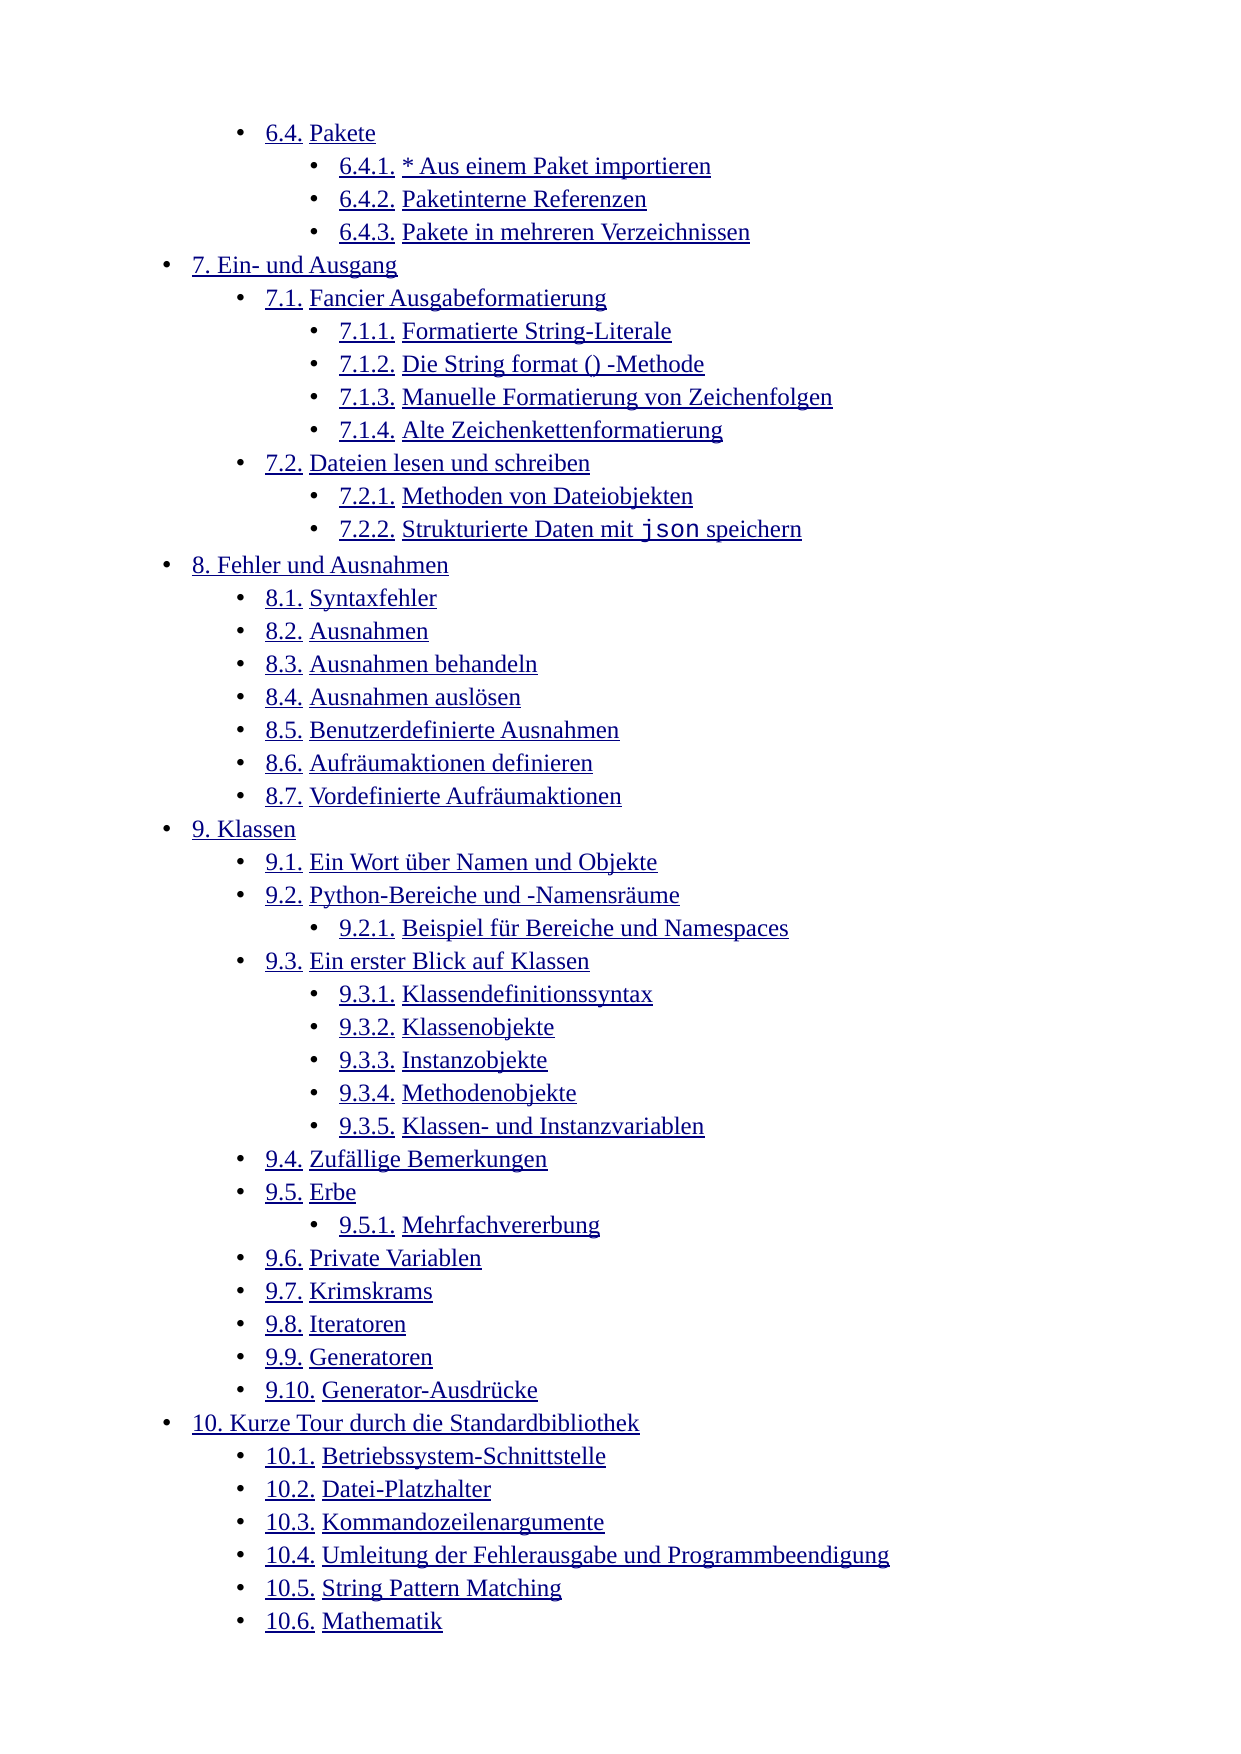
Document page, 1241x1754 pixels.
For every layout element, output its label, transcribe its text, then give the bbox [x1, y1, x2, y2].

list 10.4. Umleitung der Fehlerausgabe und Programmbeendigung [236, 1540, 1122, 1569]
list 7.2. Dateien lesen und schreiben [236, 448, 1122, 477]
list 9.9. Generatoren [236, 1342, 1122, 1371]
list 10.3. Kommandozeilenargumente [236, 1507, 1122, 1536]
list 9.4. Zufällige Bemerkungen [236, 1144, 1122, 1173]
list 10.5. String Pattern Matching [236, 1573, 1122, 1602]
list 9.2.1. Beispiel für Bereiche und Namespaces [309, 913, 1122, 942]
list 6.4.1. * Aus einem Paket importieren [309, 151, 1122, 180]
list 9.8. Iteratoren [236, 1309, 1122, 1338]
list 9.6. Private Variablen [236, 1243, 1122, 1272]
list 9.3. Ein erster Blick auf Klassen [236, 946, 1122, 975]
list 10.2. Datei-Platzhalter [236, 1474, 1122, 1503]
list 9.5.1. Mehrfachvererbung [309, 1210, 1122, 1239]
list 9.3.3. Instanzobjekte [309, 1045, 1122, 1074]
list 6.4.2. Paketinterne Referenzen [309, 184, 1122, 213]
list 7. Ein- und Ausgang [162, 250, 1122, 279]
list 6.4.3. Pakete in mehreren Verzeichnissen [309, 217, 1122, 246]
list 10. Kurze Tour durch die Standardbibliothek [162, 1408, 1122, 1437]
list 9.5. Erbe [236, 1177, 1122, 1206]
list 9.1. Ein Wort über Namen und Objekte [236, 847, 1122, 876]
list 9. Klassen [162, 814, 1122, 843]
list 8.6. Aufräumaktionen definieren [236, 748, 1122, 777]
list 8.4. Ausnahmen auslösen [236, 682, 1122, 711]
list 8.5. Benutzerdefinierte Ausnahmen [236, 715, 1122, 744]
list 7.1.4. Alte Zeichenkettenformatierung [309, 415, 1122, 444]
list 9.3.2. Klassenobjekte [309, 1012, 1122, 1041]
list 9.3.1. Klassendefinitionssyntax [309, 979, 1122, 1008]
list 7.1.3. Manuelle Formatierung von Zeichenfolgen [309, 382, 1122, 411]
list 9.3.5. Klassen- und Instanzvariablen [309, 1111, 1122, 1140]
list 9.10. Generator-Ausdrücke [236, 1375, 1122, 1404]
list 8.2. Ausnahmen [236, 616, 1122, 644]
list 8. Fehler und Ausnahmen [162, 550, 1122, 578]
list 9.7. Krimskrams [236, 1276, 1122, 1305]
list 6.4. Pakete [236, 118, 1122, 147]
list 7.2.2. Strukturierte Daten mit json speichern [309, 514, 1122, 545]
list 8.3. Ausnahmen behandeln [236, 649, 1122, 678]
list 10.1. Betriebssystem-Schnittstelle [236, 1441, 1122, 1470]
list 9.2. Python-Bereiche und -Namensräume [236, 880, 1122, 909]
list 7.1.2. Die String format () -Methode [309, 349, 1122, 378]
list 7.1.1. Formatierte String-Literale [309, 316, 1122, 345]
list 8.1. Syntaxfehler [236, 583, 1122, 612]
list 7.1. Fancier Ausgabeformatierung [236, 283, 1122, 312]
list 7.2.1. Methoden von Dateiobjekten [309, 481, 1122, 510]
list 8.7. Vordefinierte Aufräumaktionen [236, 781, 1122, 810]
list 9.3.4. Methodenobjekte [309, 1078, 1122, 1107]
list 10.6. Mathematik [236, 1606, 1122, 1635]
